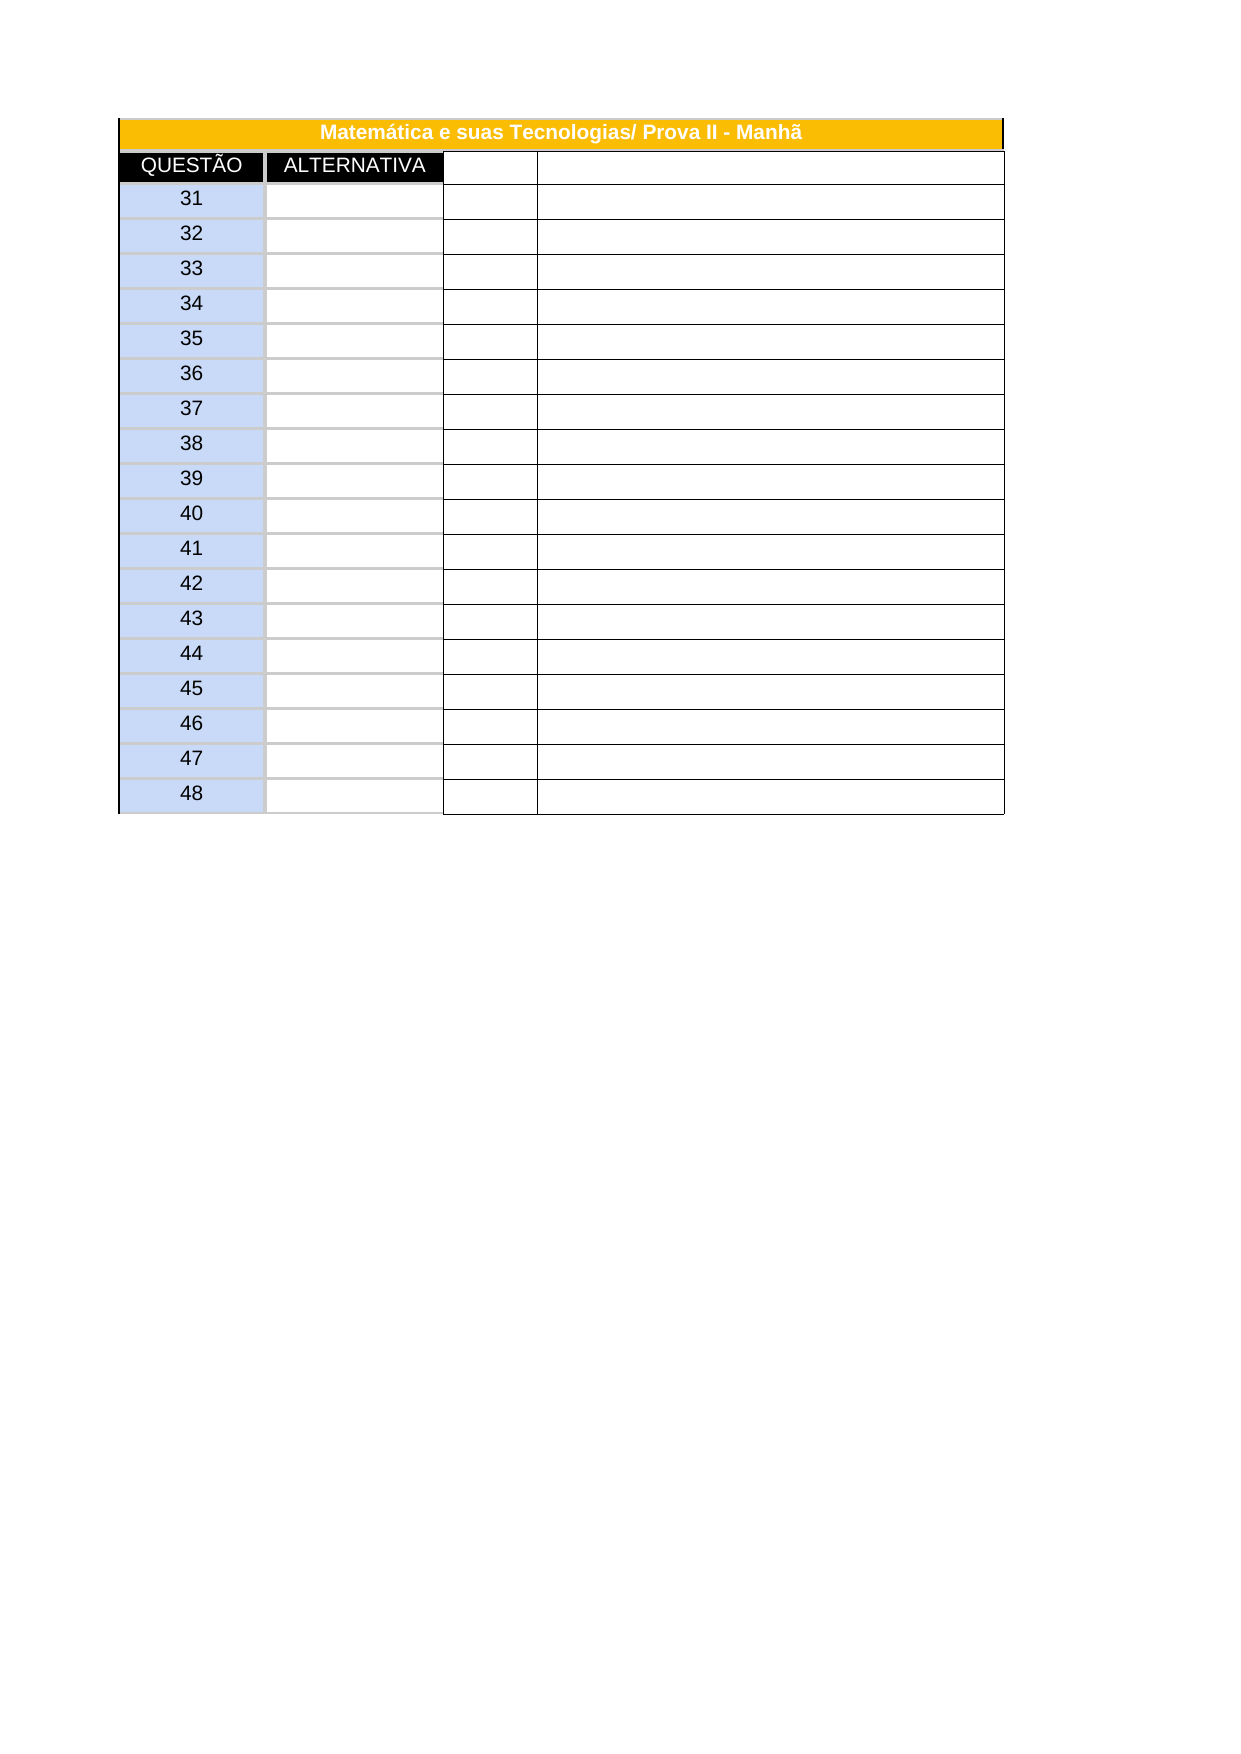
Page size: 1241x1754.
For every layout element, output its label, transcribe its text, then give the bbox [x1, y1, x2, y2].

table_cell [444, 605, 537, 639]
table_cell [444, 780, 537, 814]
table_cell [444, 675, 537, 709]
table_cell [538, 290, 1004, 324]
table_cell [444, 465, 537, 499]
table_cell 45 [120, 675, 263, 707]
table_cell [444, 325, 537, 359]
table_cell [538, 395, 1004, 429]
table_cell [538, 152, 1004, 184]
table_cell [267, 395, 443, 427]
table_cell ALTERNATIVA [267, 153, 443, 182]
table_cell [538, 430, 1004, 464]
table_cell [444, 640, 537, 674]
table_cell [538, 745, 1004, 779]
table_cell [538, 220, 1004, 254]
table_cell 47 [120, 745, 263, 777]
table_cell 34 [120, 290, 263, 322]
table_cell [444, 255, 537, 289]
table_cell [267, 255, 443, 287]
table_cell QUESTÃO [120, 153, 263, 182]
table_cell [538, 360, 1004, 394]
table_cell [538, 570, 1004, 604]
table_cell [267, 360, 443, 392]
table_cell 35 [120, 325, 263, 357]
table_cell [267, 430, 443, 462]
table_cell 33 [120, 255, 263, 287]
table_cell [444, 185, 537, 219]
table_cell 31 [120, 185, 263, 217]
table_cell 48 [120, 780, 263, 812]
table_cell [444, 500, 537, 534]
table_cell [267, 710, 443, 742]
table_cell [444, 152, 537, 184]
table_cell [267, 605, 443, 637]
table_cell [267, 675, 443, 707]
table_cell [267, 745, 443, 777]
table_cell [444, 360, 537, 394]
table_cell [267, 640, 443, 672]
table_cell [444, 395, 537, 429]
table_cell [538, 465, 1004, 499]
table_cell [538, 325, 1004, 359]
table_cell 39 [120, 465, 263, 497]
table_cell [267, 220, 443, 252]
table_cell 40 [120, 500, 263, 532]
table_cell [267, 465, 443, 497]
table_cell [538, 535, 1004, 569]
table_header Matemática e suas Tecnologias/ Prova II - Manhã [120, 120, 1002, 149]
table_cell [444, 220, 537, 254]
table_cell [267, 290, 443, 322]
table_cell [538, 780, 1004, 814]
table_cell [444, 710, 537, 744]
table_cell [538, 185, 1004, 219]
table_cell [538, 710, 1004, 744]
table_cell [444, 535, 537, 569]
table_cell [444, 570, 537, 604]
table_cell [267, 780, 443, 812]
table_cell 43 [120, 605, 263, 637]
table_cell 32 [120, 220, 263, 252]
table_cell [538, 255, 1004, 289]
table_cell 44 [120, 640, 263, 672]
table_cell [538, 605, 1004, 639]
table_cell [538, 640, 1004, 674]
table_cell [444, 290, 537, 324]
table_cell [538, 500, 1004, 534]
table_cell 36 [120, 360, 263, 392]
table_cell 46 [120, 710, 263, 742]
table_cell 42 [120, 570, 263, 602]
table_cell [267, 185, 443, 217]
table_cell [267, 535, 443, 567]
table_cell [444, 745, 537, 779]
table_cell [267, 570, 443, 602]
table_cell [538, 675, 1004, 709]
table_cell [444, 430, 537, 464]
table_cell [267, 325, 443, 357]
table_cell 41 [120, 535, 263, 567]
table_cell 37 [120, 395, 263, 427]
table_cell [267, 500, 443, 532]
table_cell 38 [120, 430, 263, 462]
